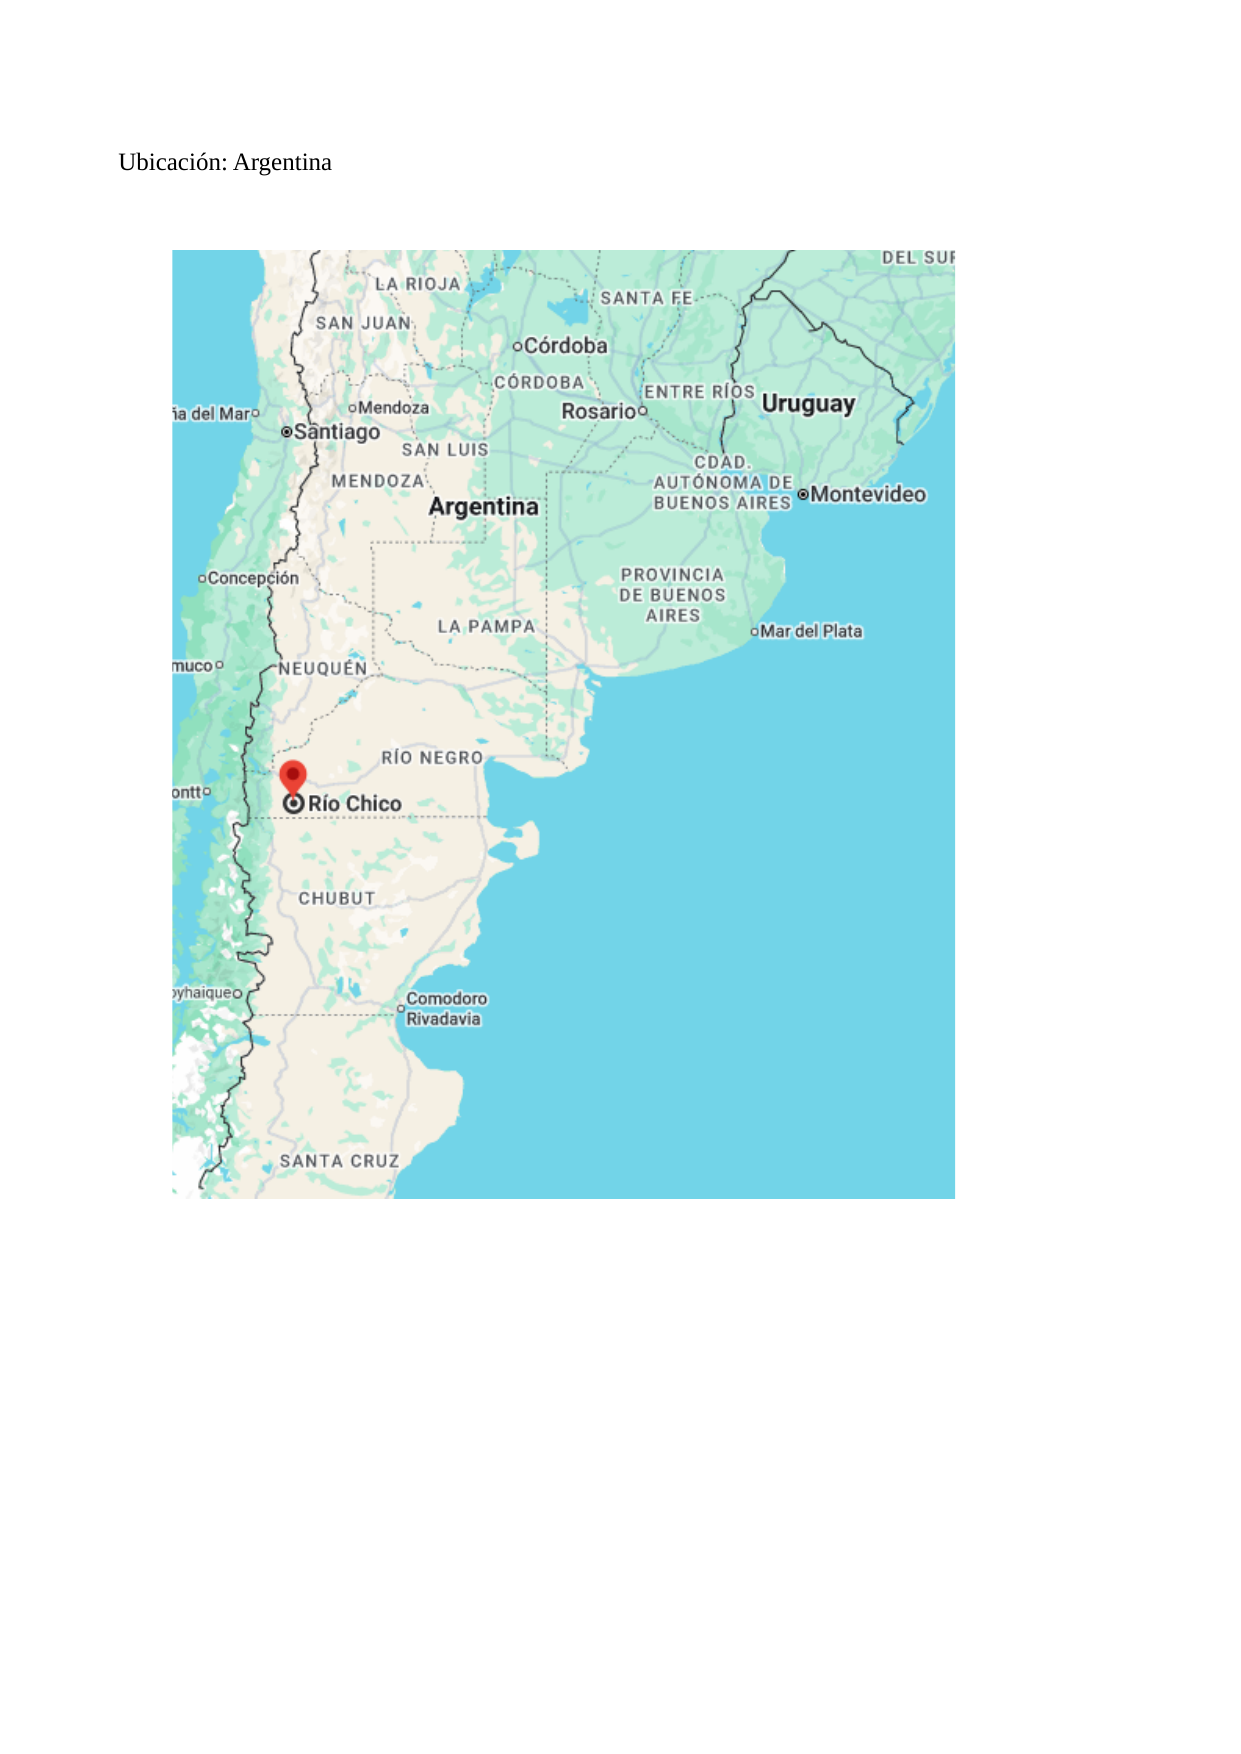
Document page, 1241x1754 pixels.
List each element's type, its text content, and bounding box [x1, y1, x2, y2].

text Ubicación: Argentina [118, 147, 1122, 176]
picture [172, 250, 956, 1199]
